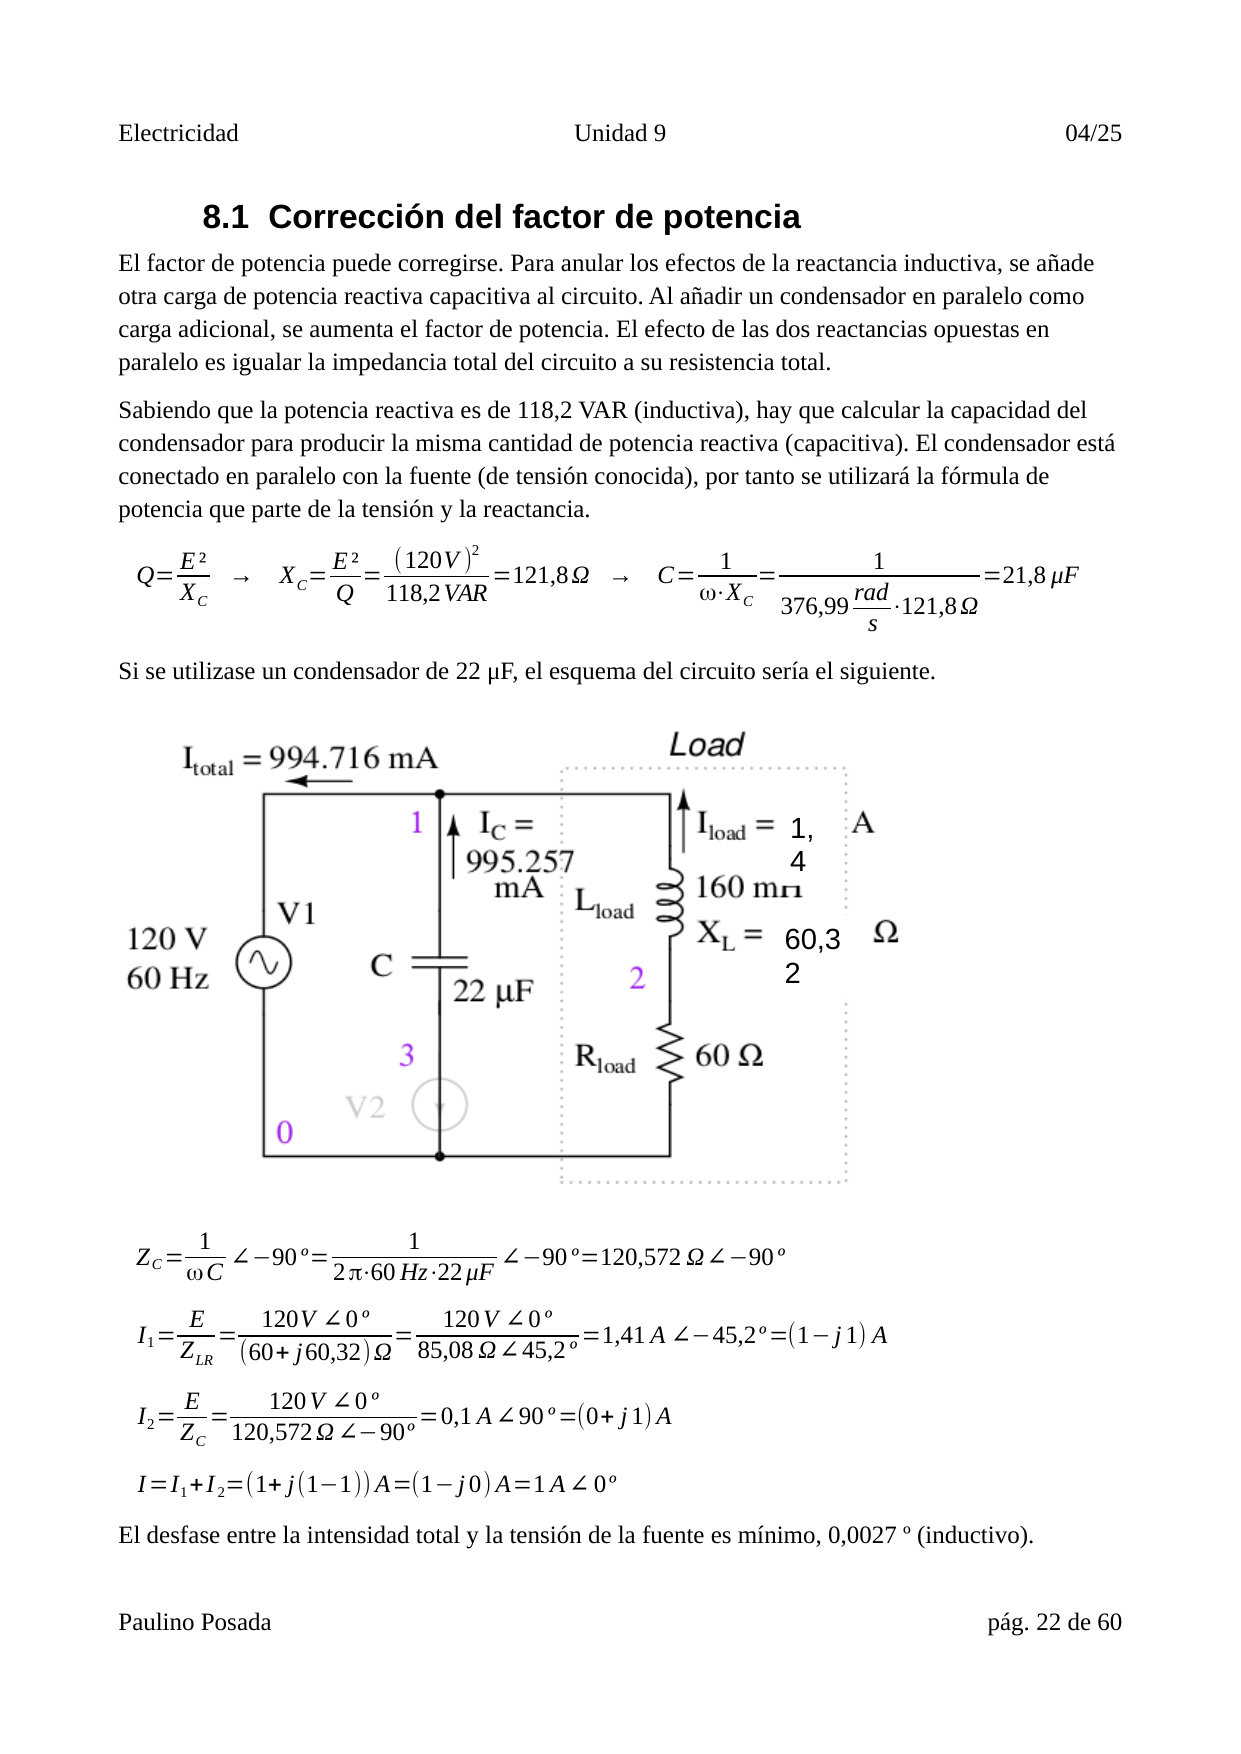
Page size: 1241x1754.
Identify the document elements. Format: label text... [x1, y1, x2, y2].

subtitle Corrección del factor de potencia [193, 197, 1122, 236]
text Si se utilizase un condensador de 22 μF, el esquema del circuito sería el siguiente. [118, 656, 1122, 685]
text → → [118, 542, 1122, 637]
text Sabiendo que la potencia reactiva es de 118,2 VAR (inductiva), hay que calcular la capacidad del condensador para producir la misma cantidad de potencia reactiva (capacitiva). El condensador está conectado en paralelo con la fuente (de tensión conocida), por tanto se utilizará la fórmula de potencia que parte de la tensión y la reactancia. [118, 395, 1122, 523]
text El factor de potencia puede corregirse. Para anular los efectos de la reactancia inductiva, se añade otra carga de potencia reactiva capacitiva al circuito. Al añadir un condensador en paralelo como carga adicional, se aumenta el factor de potencia. El efecto de las dos reactancias opuestas en paralelo es igualar la impedancia total del circuito a su resistencia total. [118, 248, 1122, 376]
text El desfase entre la intensidad total y la tensión de la fuente es mínimo, 0,0027 º (inductivo). [118, 1520, 1122, 1549]
picture [118, 722, 932, 1184]
